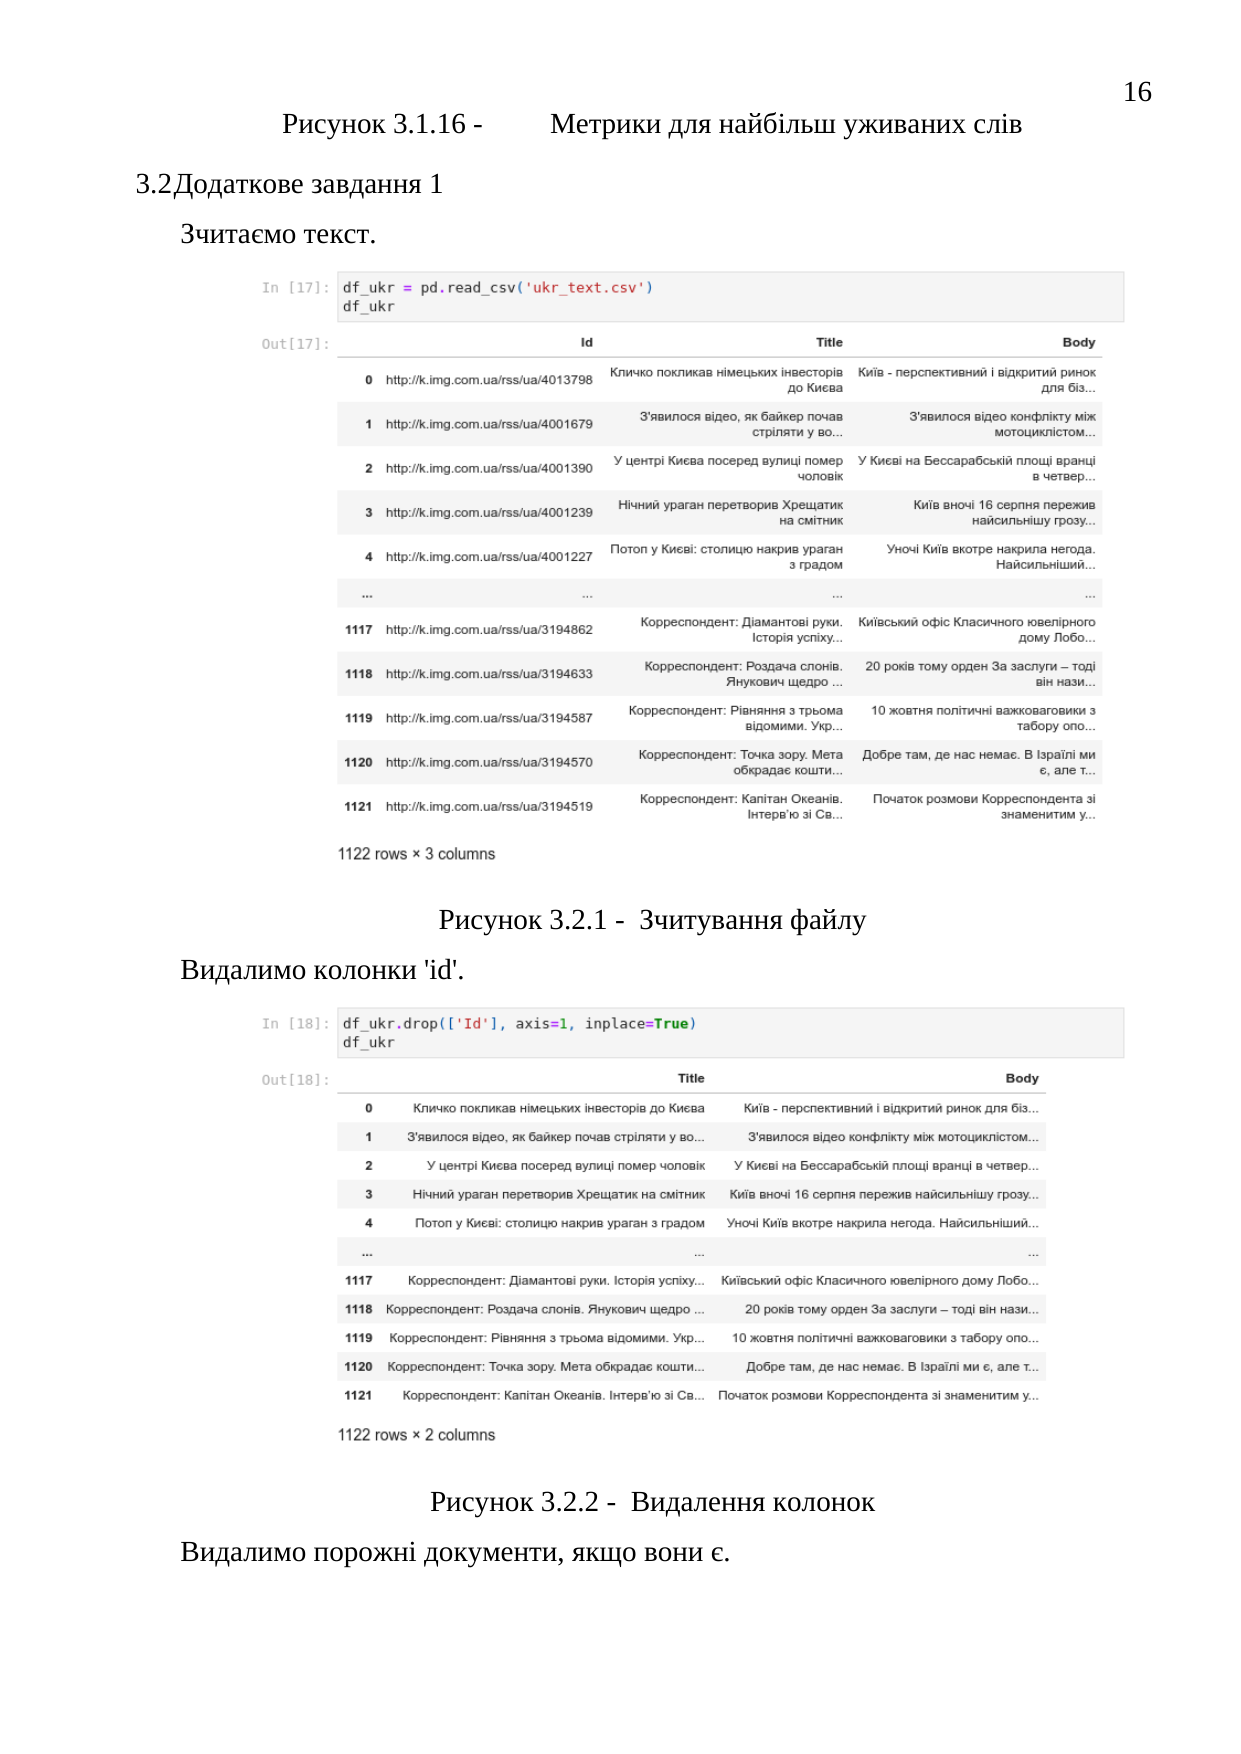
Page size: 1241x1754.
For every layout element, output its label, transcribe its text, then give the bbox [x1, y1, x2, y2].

subtitle Зчитування файлу [106, 902, 1198, 936]
picture [248, 266, 1130, 886]
picture [248, 1002, 1130, 1467]
subtitle Видалення колонок [106, 1484, 1198, 1517]
text Зчитаємо текст. [106, 216, 1198, 250]
text Видалимо порожні документи, якщо вони є. [106, 1534, 1198, 1567]
text Видалимо колонки 'id'. [106, 952, 1198, 986]
subtitle Метрики для найбільш уживаних слів [106, 106, 1198, 140]
subtitle Додаткове завдання 1 [106, 166, 1198, 199]
